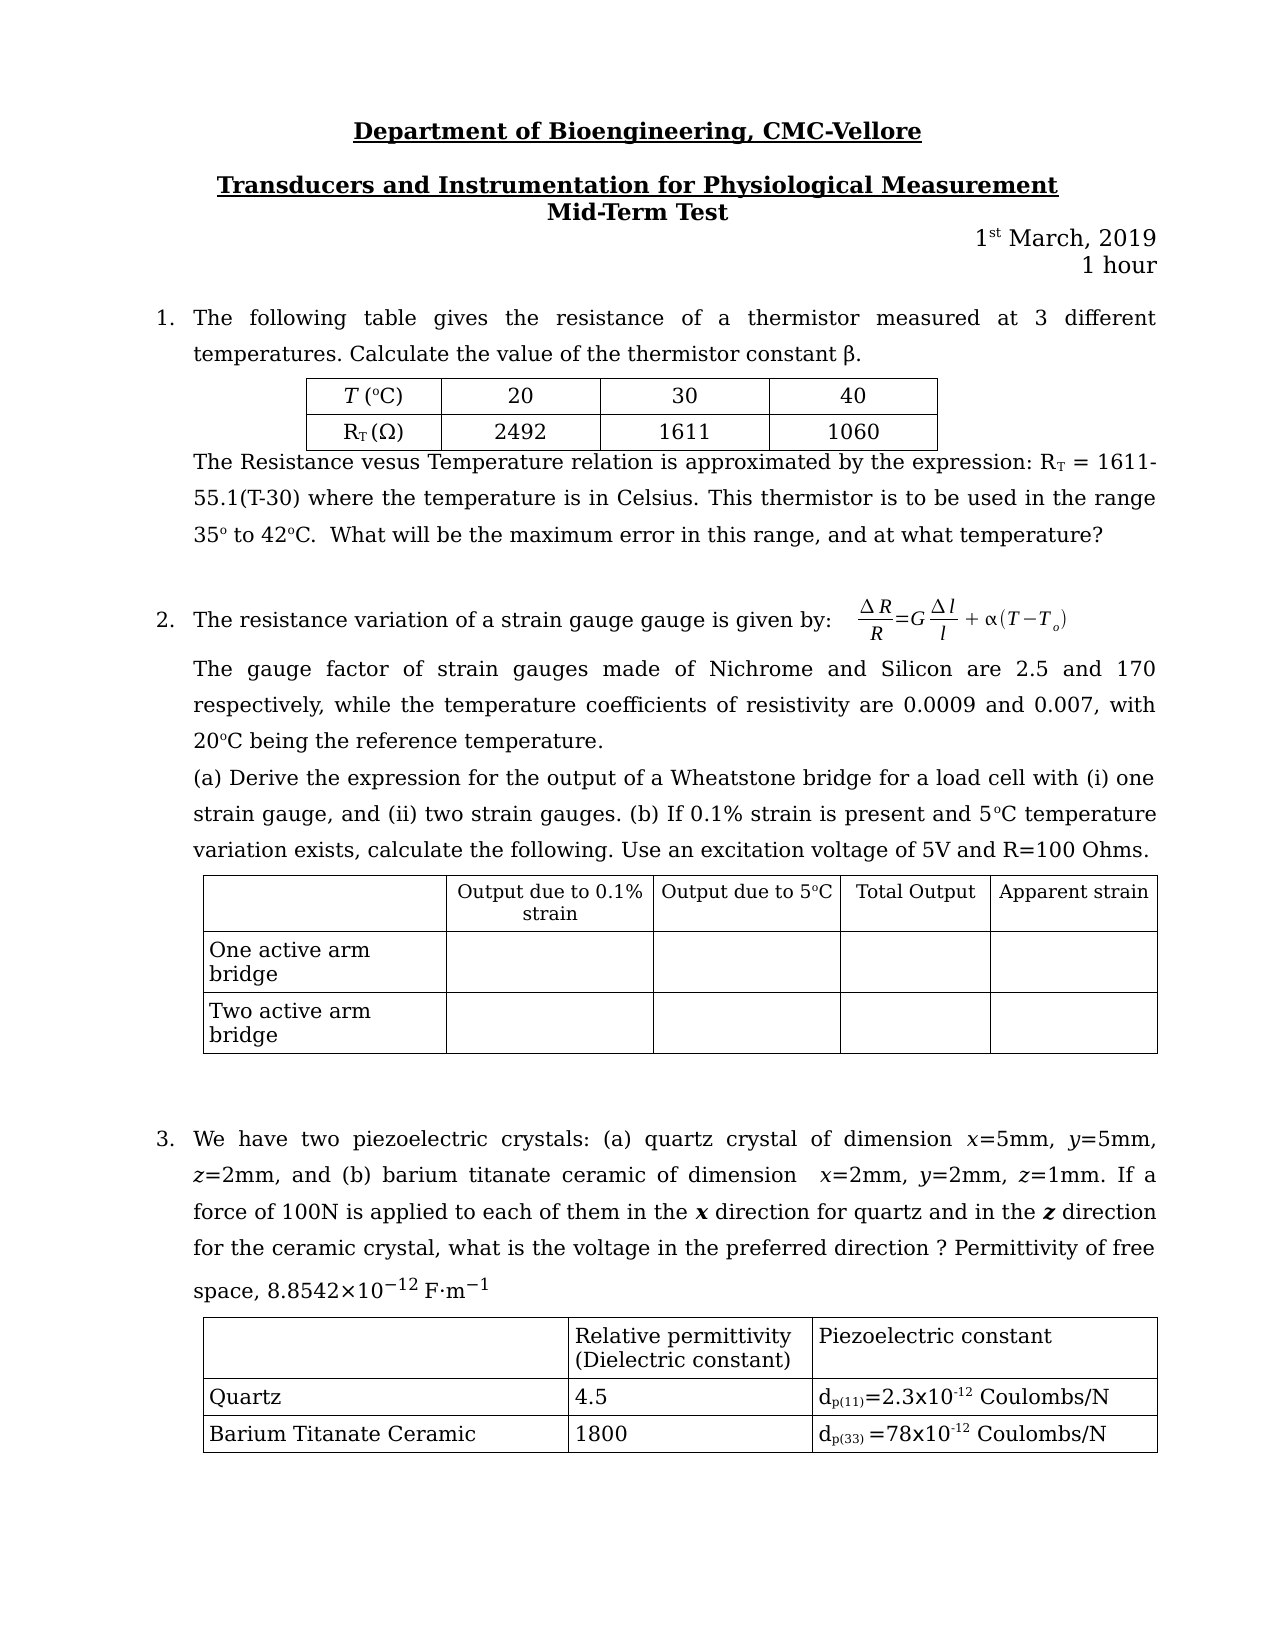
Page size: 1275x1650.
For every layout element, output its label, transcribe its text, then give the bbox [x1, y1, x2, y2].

table_cell [841, 932, 990, 992]
table_cell dp(33) =78x10-12 Coulombs/N [813, 1416, 1157, 1452]
text Department of Bioengineering, CMC-Vellore [118, 118, 1157, 145]
table_cell [991, 932, 1157, 992]
table_cell Barium Titanate Ceramic [204, 1416, 568, 1452]
list We have two piezoelectric crystals: (a) quartz crystal of dimension x=5mm, y=5mm, z=2mm, and (b) barium titanate ceramic of dimension x=2mm, y=2mm, z=1mm. If a force of 100N is applied to each of them in the x direction for quartz and in the z direction for the ceramic crystal, what is the voltage in the preferred direction ? Permittivity of free space, 8.8542×10−12 F⋅m−1 [156, 1127, 1157, 1303]
table_header T (oC) [307, 379, 441, 414]
list The gauge factor of strain gauges made of Nichrome and Silicon are 2.5 and 170 respectively, while the temperature coefficients of resistivity are 0.0009 and 0.007, with 20oC being the reference temperature. [156, 657, 1157, 753]
table_cell [447, 932, 653, 992]
table_cell RT (Ω) [307, 415, 441, 450]
table_cell [654, 932, 840, 992]
list The resistance variation of a strain gauge gauge is given by: [156, 596, 1157, 644]
table_header [204, 1318, 568, 1378]
table_cell One active arm bridge [204, 932, 446, 992]
table_cell [447, 993, 653, 1053]
table_header Output due to 0.1% strain [447, 876, 653, 931]
list (a) Derive the expression for the output of a Wheatstone bridge for a load cell with (i) one strain gauge, and (ii) two strain gauges. (b) If 0.1% strain is present and 5oC temperature variation exists, calculate the following. Use an excitation voltage of 5V and R=100 Ohms. [156, 766, 1157, 863]
table_cell [991, 993, 1157, 1053]
list The Resistance vesus Temperature relation is approximated by the expression: RT = 1611-55.1(T-30) where the temperature is in Celsius. This thermistor is to be used in the range 35o to 42oC. What will be the maximum error in this range, and at what temperature? [156, 450, 1157, 547]
table_cell dp(11)=2.3x10-12 Coulombs/N [813, 1379, 1157, 1415]
text 1st March, 2019 [118, 226, 1157, 252]
table_header 30 [601, 379, 769, 414]
table_header Output due to 5oC [654, 876, 840, 931]
table_header 20 [442, 379, 600, 414]
table_cell 4.5 [569, 1379, 812, 1415]
text Mid-Term Test [118, 199, 1157, 226]
table_cell 1060 [770, 415, 937, 450]
table_cell [841, 993, 990, 1053]
table_cell Two active arm bridge [204, 993, 446, 1053]
table_header Total Output [841, 876, 990, 931]
table_header Relative permittivity (Dielectric constant) [569, 1318, 812, 1378]
table_cell 2492 [442, 415, 600, 450]
text Transducers and Instrumentation for Physiological Measurement [118, 172, 1157, 199]
table_header [204, 876, 446, 931]
text 1 hour [118, 252, 1157, 279]
table_cell [654, 993, 840, 1053]
list The following table gives the resistance of a thermistor measured at 3 different temperatures. Calculate the value of the thermistor constant β. [156, 306, 1157, 366]
table_header Apparent strain [991, 876, 1157, 931]
table_header Piezoelectric constant [813, 1318, 1157, 1378]
table_cell Quartz [204, 1379, 568, 1415]
table_cell 1800 [569, 1416, 812, 1452]
table_header 40 [770, 379, 937, 414]
table_cell 1611 [601, 415, 769, 450]
